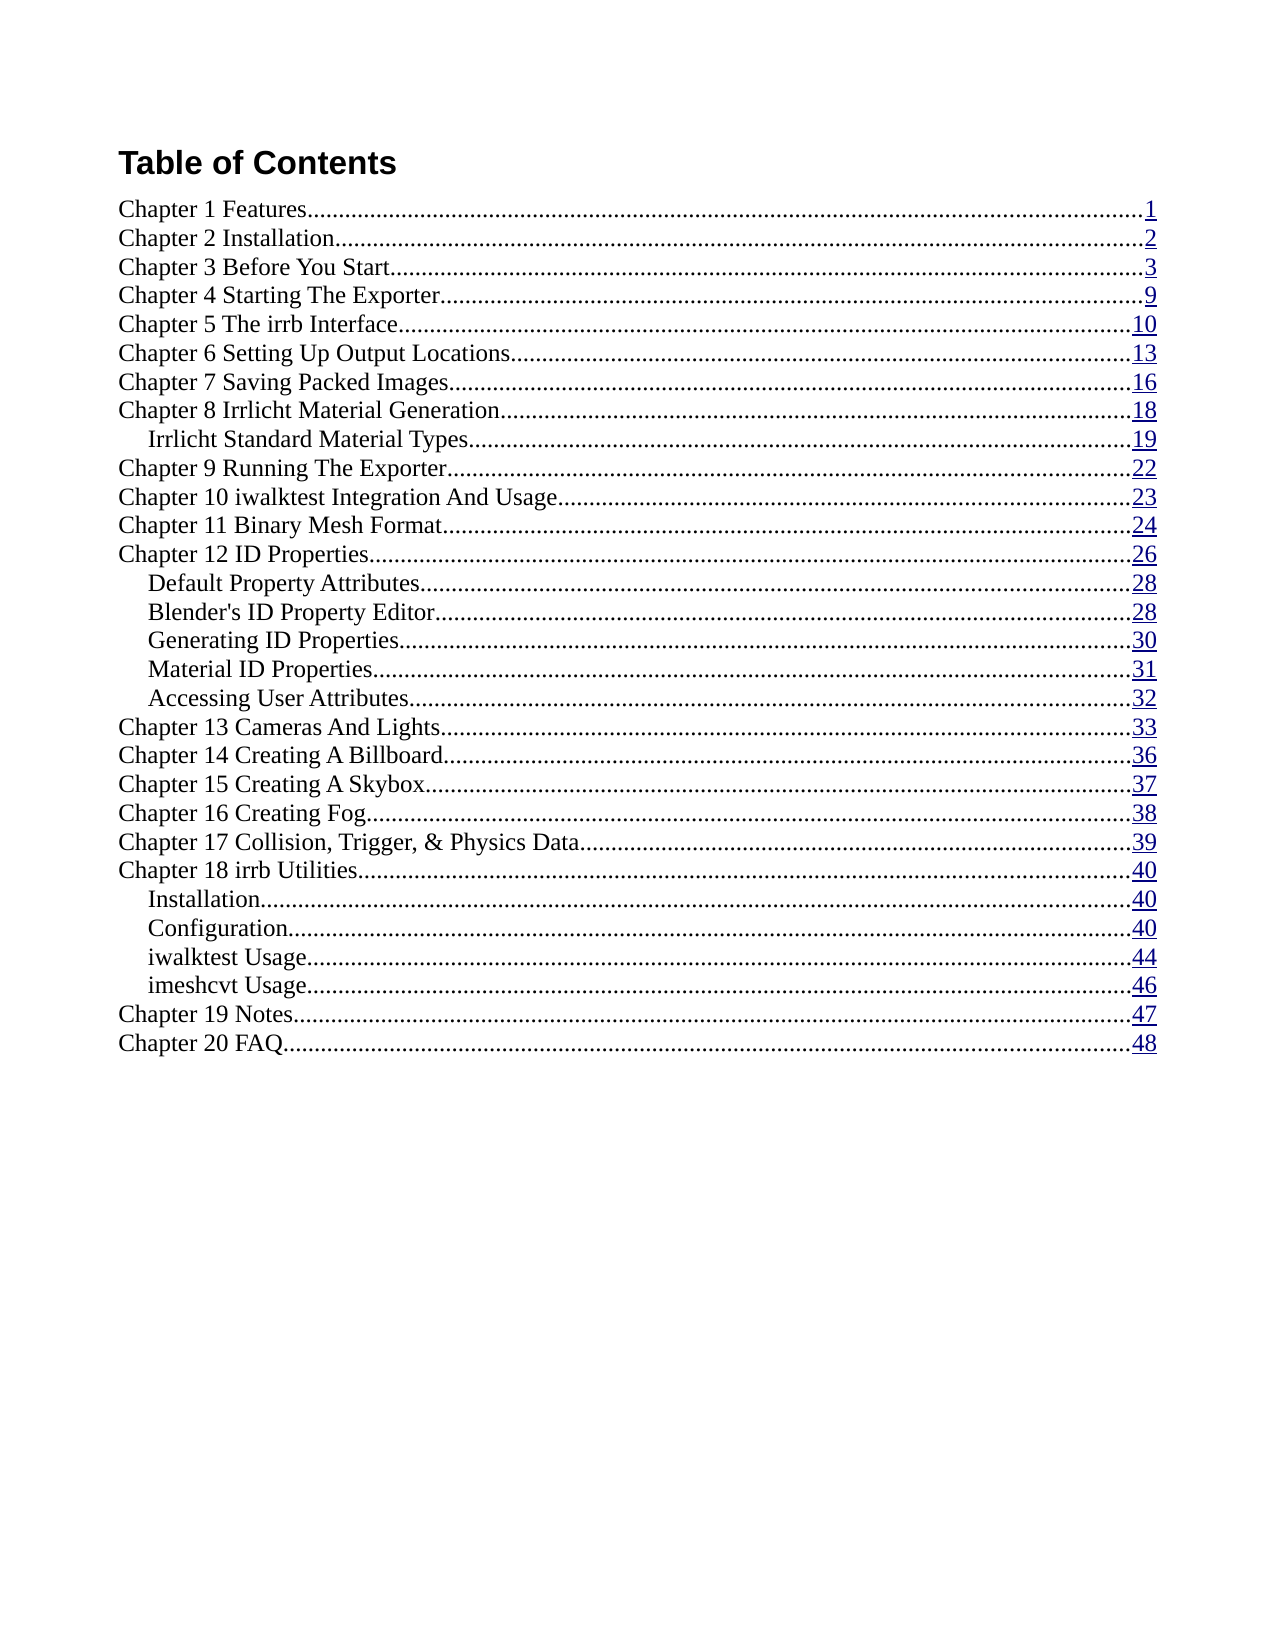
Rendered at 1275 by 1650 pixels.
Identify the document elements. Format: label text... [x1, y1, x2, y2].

text Chapter 7 Saving Packed Images 16 [118, 367, 1157, 395]
text Chapter 18 irrb Utilities 40 [118, 855, 1157, 884]
text Accessing User Attributes 32 [148, 683, 1157, 712]
text Chapter 12 ID Properties 26 [118, 539, 1157, 568]
text Chapter 19 Notes 47 [118, 999, 1157, 1028]
text Chapter 20 FAQ 48 [118, 1028, 1157, 1057]
text Chapter 10 iwalktest Integration And Usage 23 [118, 482, 1157, 510]
text Configuration 40 [148, 913, 1157, 942]
text Chapter 14 Creating A Billboard 36 [118, 740, 1157, 769]
text Chapter 16 Creating Fog 38 [118, 798, 1157, 827]
text Installation 40 [148, 884, 1157, 913]
text Chapter 5 The irrb Interface 10 [118, 309, 1157, 338]
text iwalktest Usage 44 [148, 942, 1157, 970]
text Blender's ID Property Editor 28 [148, 597, 1157, 625]
text Chapter 11 Binary Mesh Format 24 [118, 510, 1157, 539]
text Chapter 6 Setting Up Output Locations 13 [118, 338, 1157, 367]
text Default Property Attributes 28 [148, 568, 1157, 597]
text Material ID Properties 31 [148, 654, 1157, 683]
text Chapter 17 Collision, Trigger, & Physics Data 39 [118, 827, 1157, 855]
text imeshcvt Usage 46 [148, 970, 1157, 999]
text Chapter 13 Cameras And Lights 33 [118, 712, 1157, 740]
text Chapter 9 Running The Exporter 22 [118, 453, 1157, 482]
text Irrlicht Standard Material Types 19 [148, 424, 1157, 453]
text Chapter 4 Starting The Exporter 9 [118, 280, 1157, 309]
text Chapter 2 Installation 2 [118, 223, 1157, 252]
text Chapter 8 Irrlicht Material Generation 18 [118, 395, 1157, 424]
text Chapter 15 Creating A Skybox 37 [118, 769, 1157, 798]
text Generating ID Properties 30 [148, 625, 1157, 654]
subtitle Table of Contents [118, 143, 1157, 182]
text Chapter 1 Features 1 [118, 194, 1157, 223]
text Chapter 3 Before You Start 3 [118, 252, 1157, 280]
